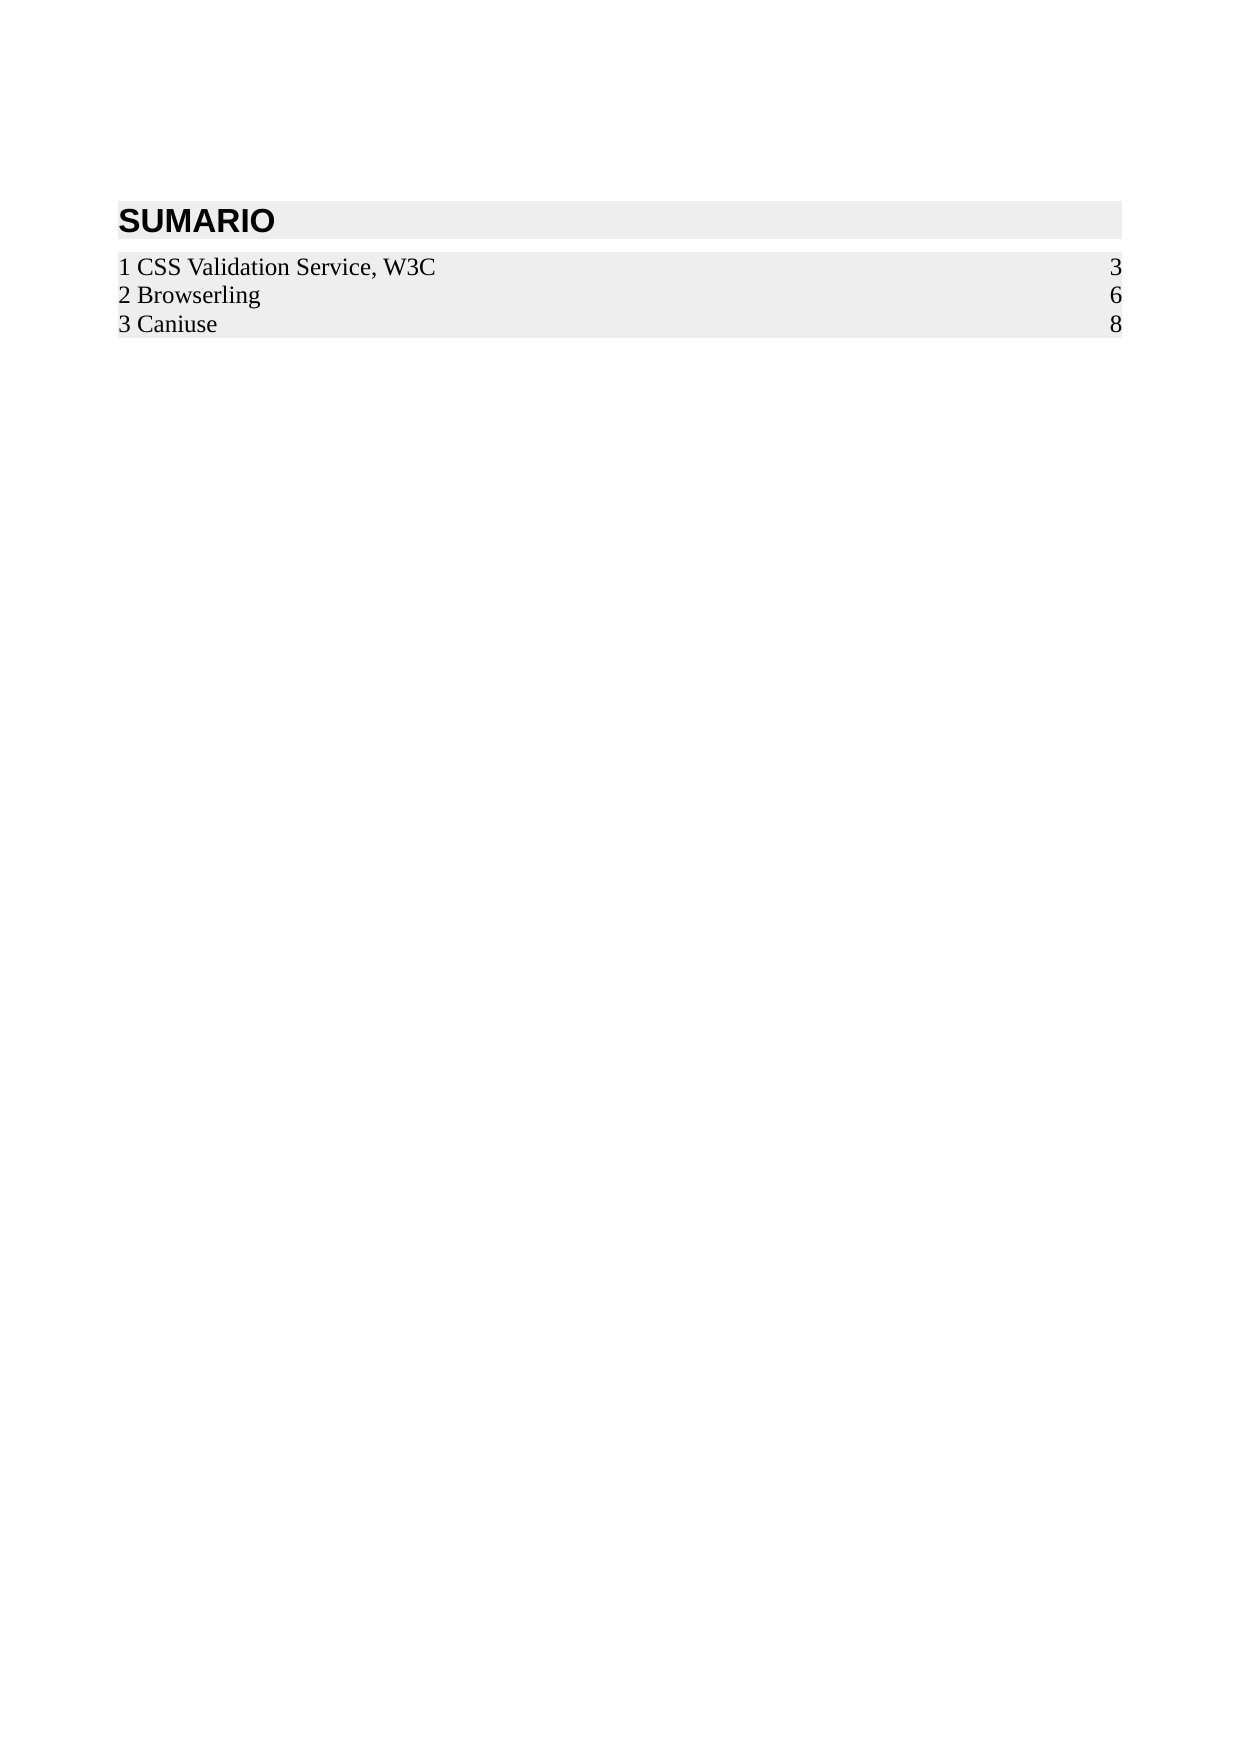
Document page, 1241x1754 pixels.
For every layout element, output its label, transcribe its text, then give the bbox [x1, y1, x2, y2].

subtitle SUMARIO [118, 201, 1122, 239]
text 2 Browserling 6 [118, 280, 1122, 309]
text 1 CSS Validation Service, W3C 3 [118, 252, 1122, 280]
text 3 Caniuse 8 [118, 309, 1122, 338]
